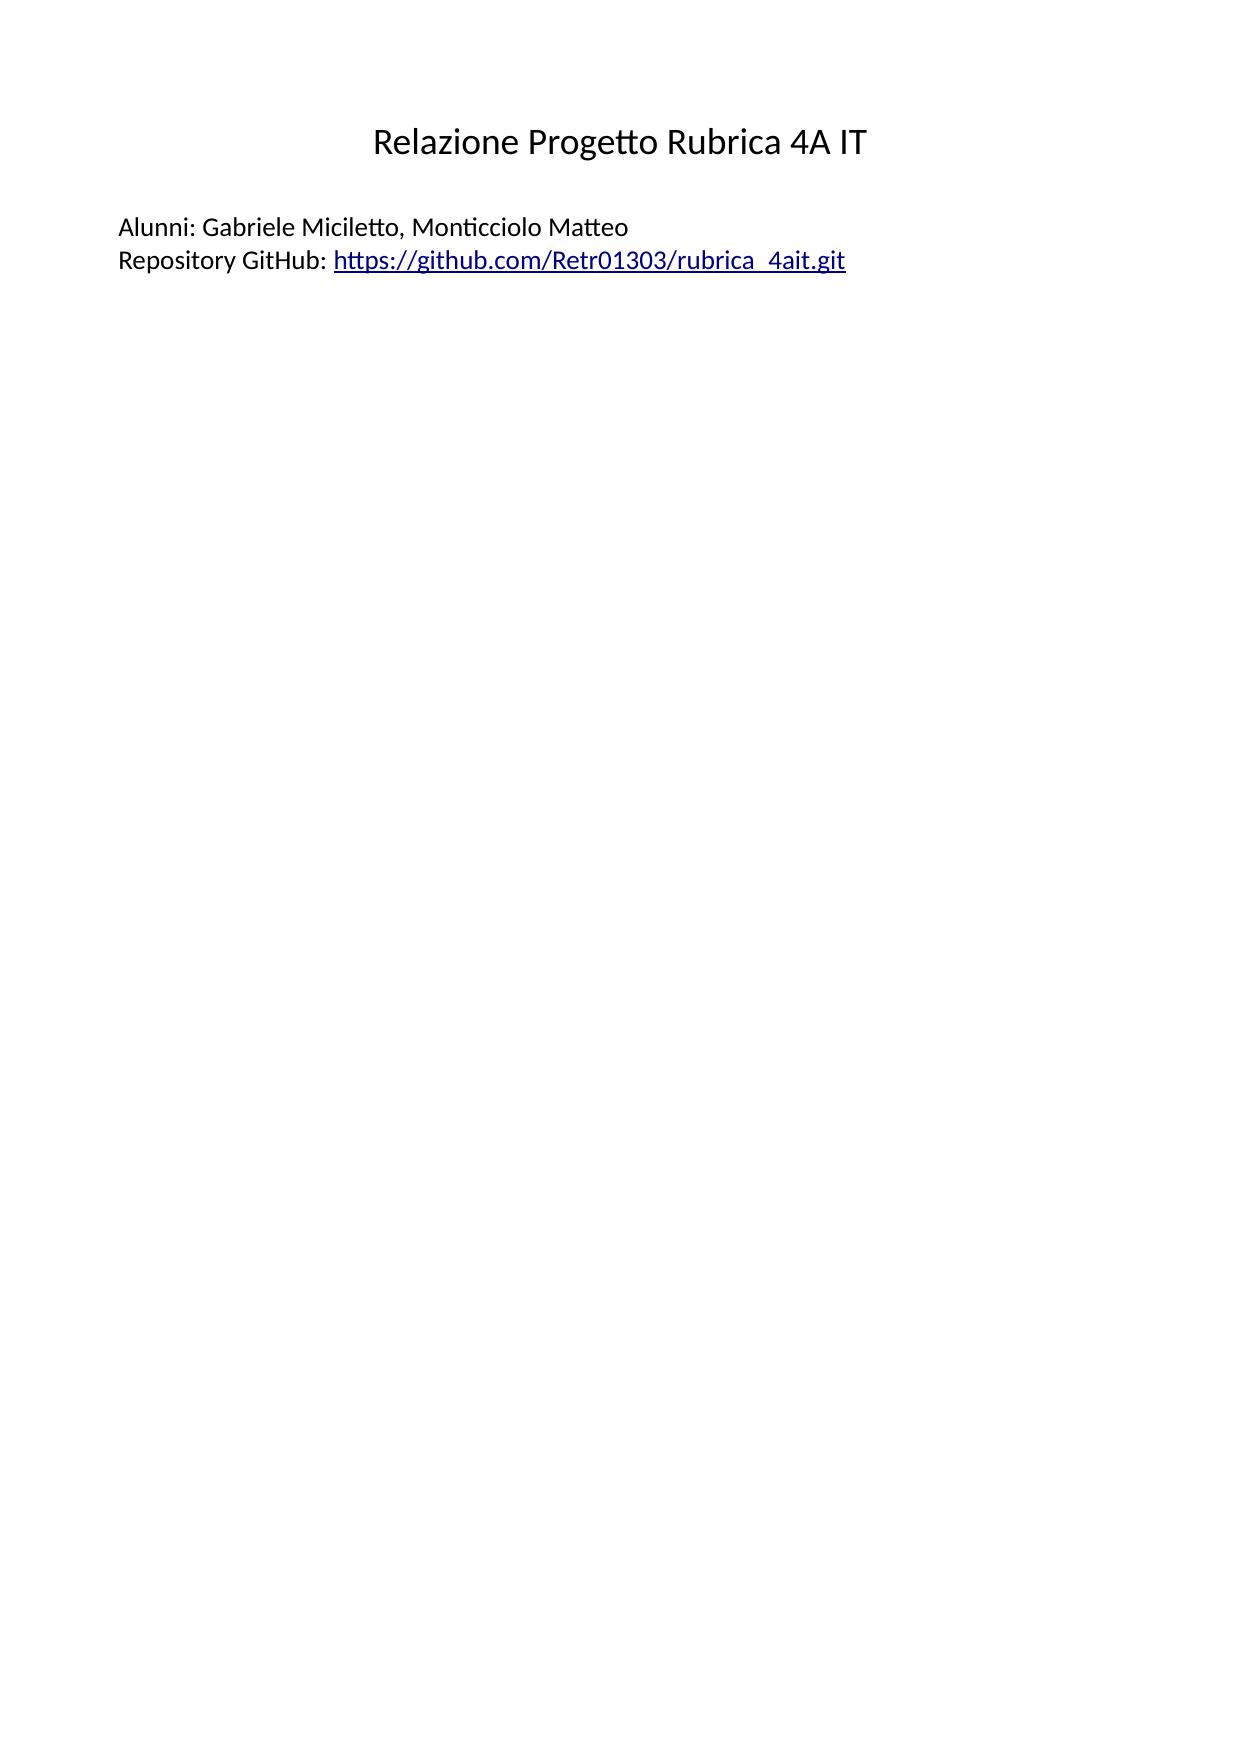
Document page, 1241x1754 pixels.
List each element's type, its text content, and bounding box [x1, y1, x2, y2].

text Repository GitHub: https://github.com/Retr01303/rubrica_4ait.git [118, 243, 1122, 276]
text Alunni: Gabriele Miciletto, Monticciolo Matteo [118, 210, 1122, 243]
text Relazione Progetto Rubrica 4A IT [118, 118, 1122, 164]
